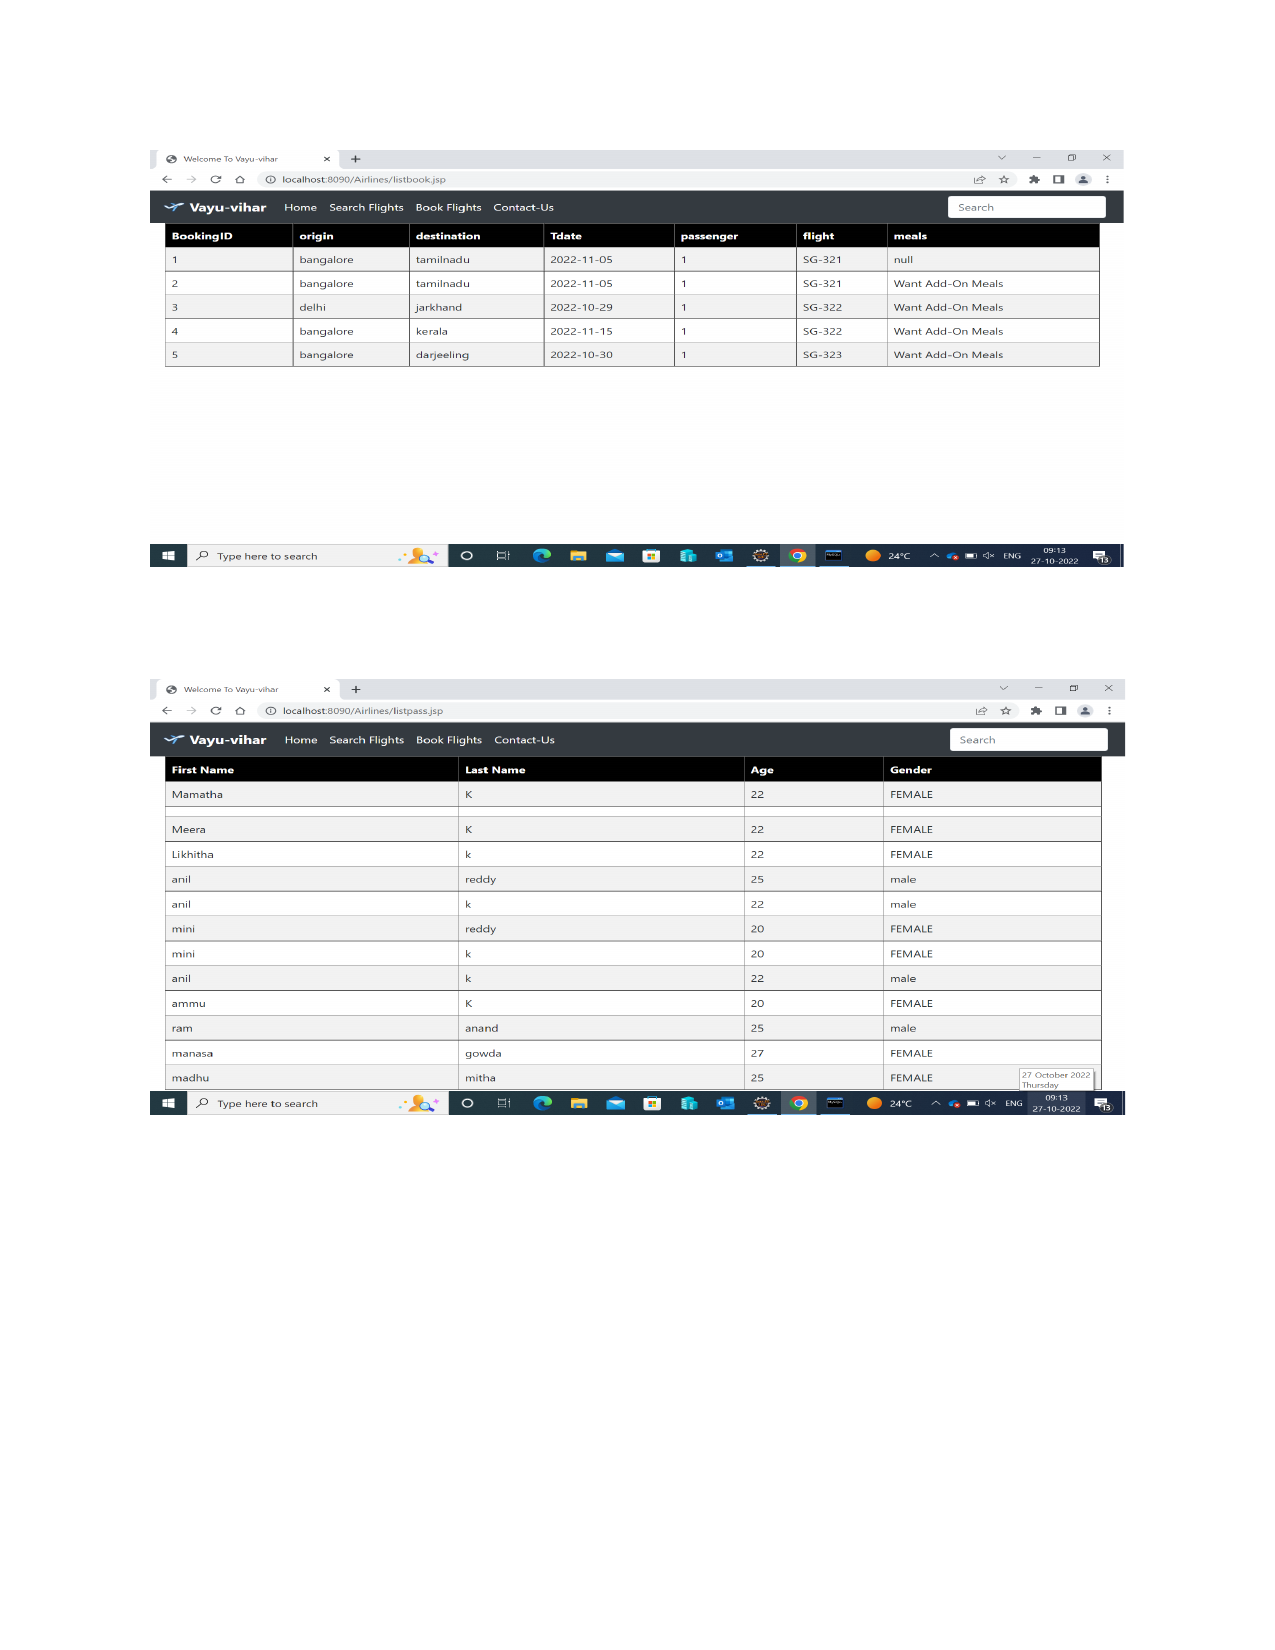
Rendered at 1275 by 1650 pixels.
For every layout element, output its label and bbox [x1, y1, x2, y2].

picture [150, 150, 1124, 567]
picture [150, 679, 1125, 1115]
